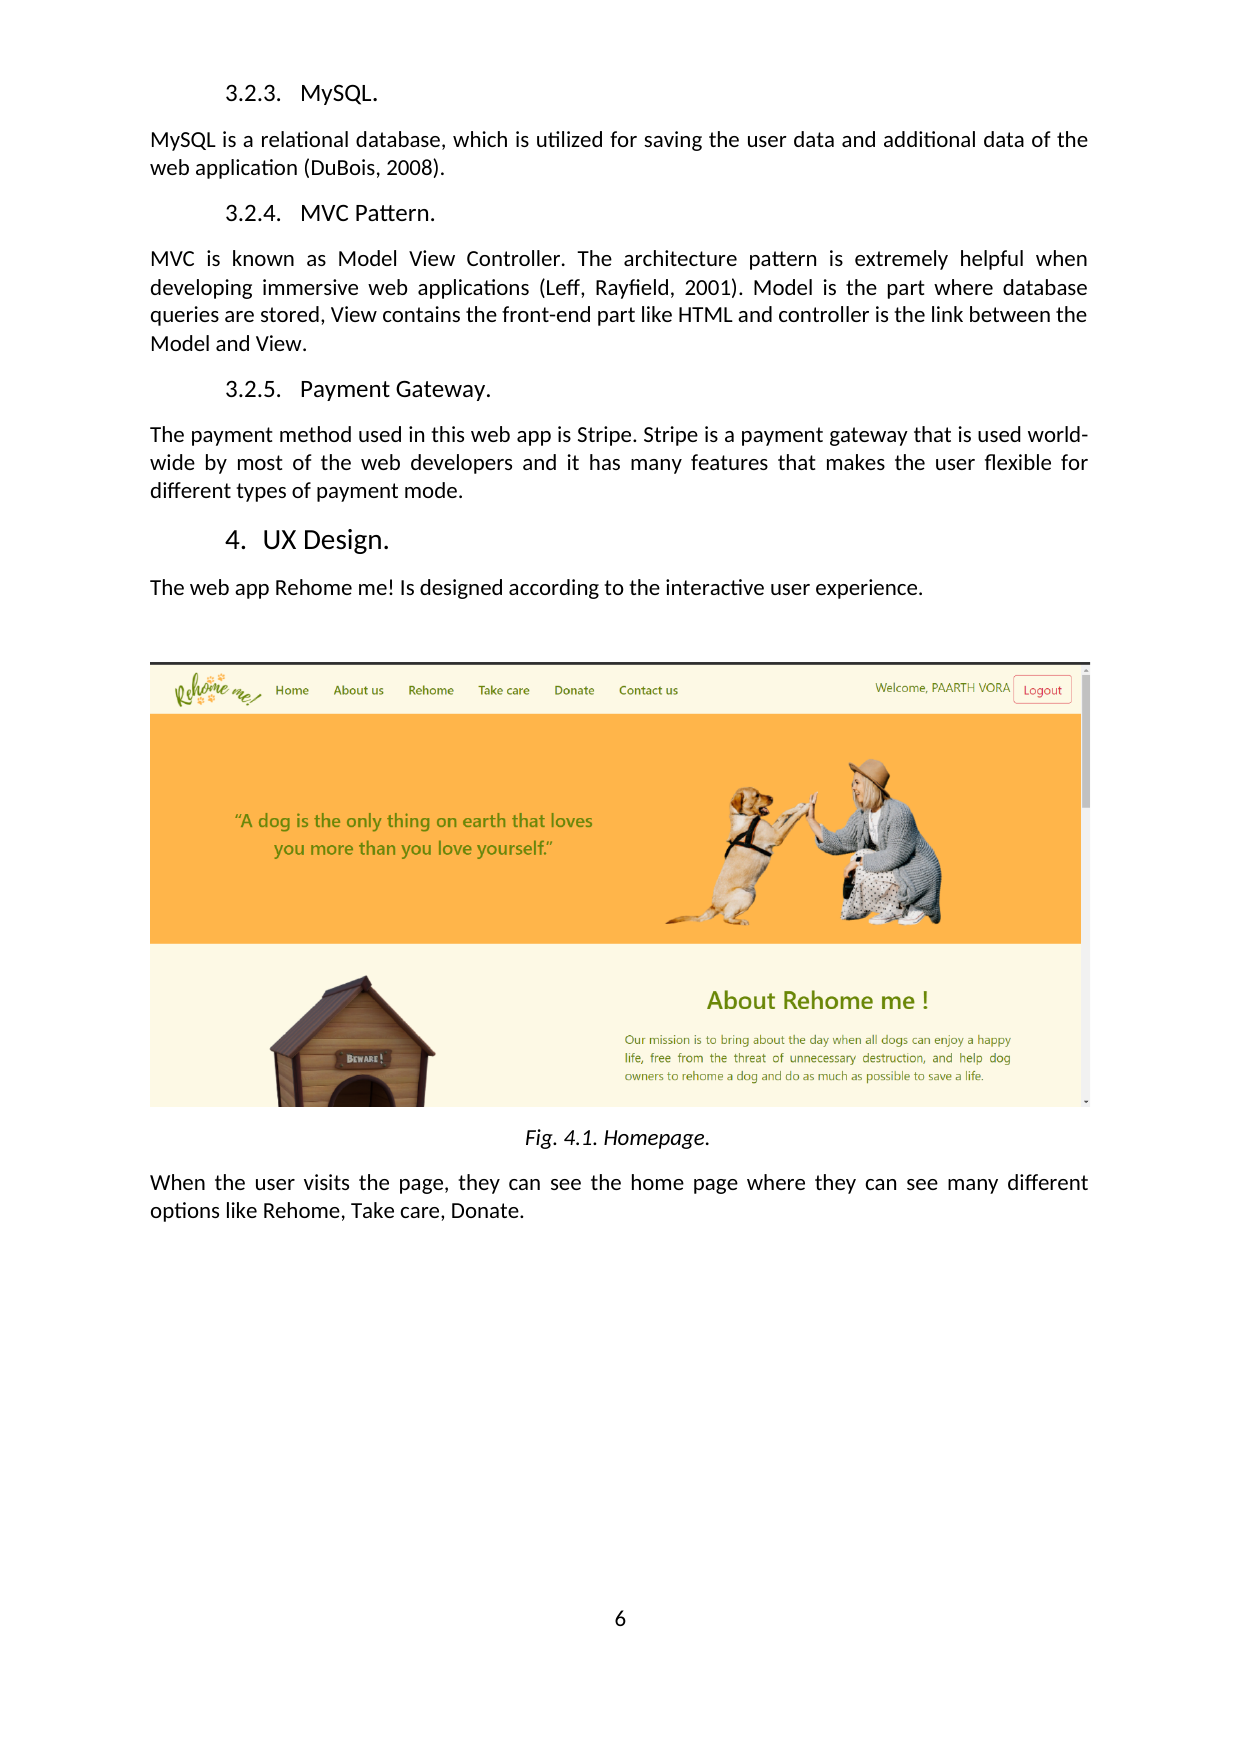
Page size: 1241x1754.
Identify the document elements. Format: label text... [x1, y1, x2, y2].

text Fig. 4.1. Homepage. [150, 1123, 1090, 1151]
list MVC Pattern. [225, 197, 1090, 228]
text MVC is known as Model View Controller. The architecture pattern is extremely helpful when developing immersive web applications (Leff, Rayfield, 2001). Model is the part where database queries are stored, View contains the front-end part like HTML and controller is the link between the Model and View. [150, 244, 1090, 357]
text The web app Rehome me! Is designed according to the interactive user experience. [150, 573, 1090, 602]
list UX Design. [225, 521, 1090, 557]
list Payment Gateway. [225, 373, 1090, 404]
text MySQL is a relational database, which is utilized for saving the user data and additional data of the web application (DuBois, 2008). [150, 125, 1090, 181]
text The payment method used in this web app is Stripe. Stripe is a payment gateway that is used world-wide by most of the web developers and it has many features that makes the user flexible for different types of payment mode. [150, 421, 1090, 504]
text When the user visits the page, they can see the home page where they can see many different options like Rehome, Take care, Donate. [150, 1168, 1090, 1224]
list MySQL. [225, 75, 1090, 108]
